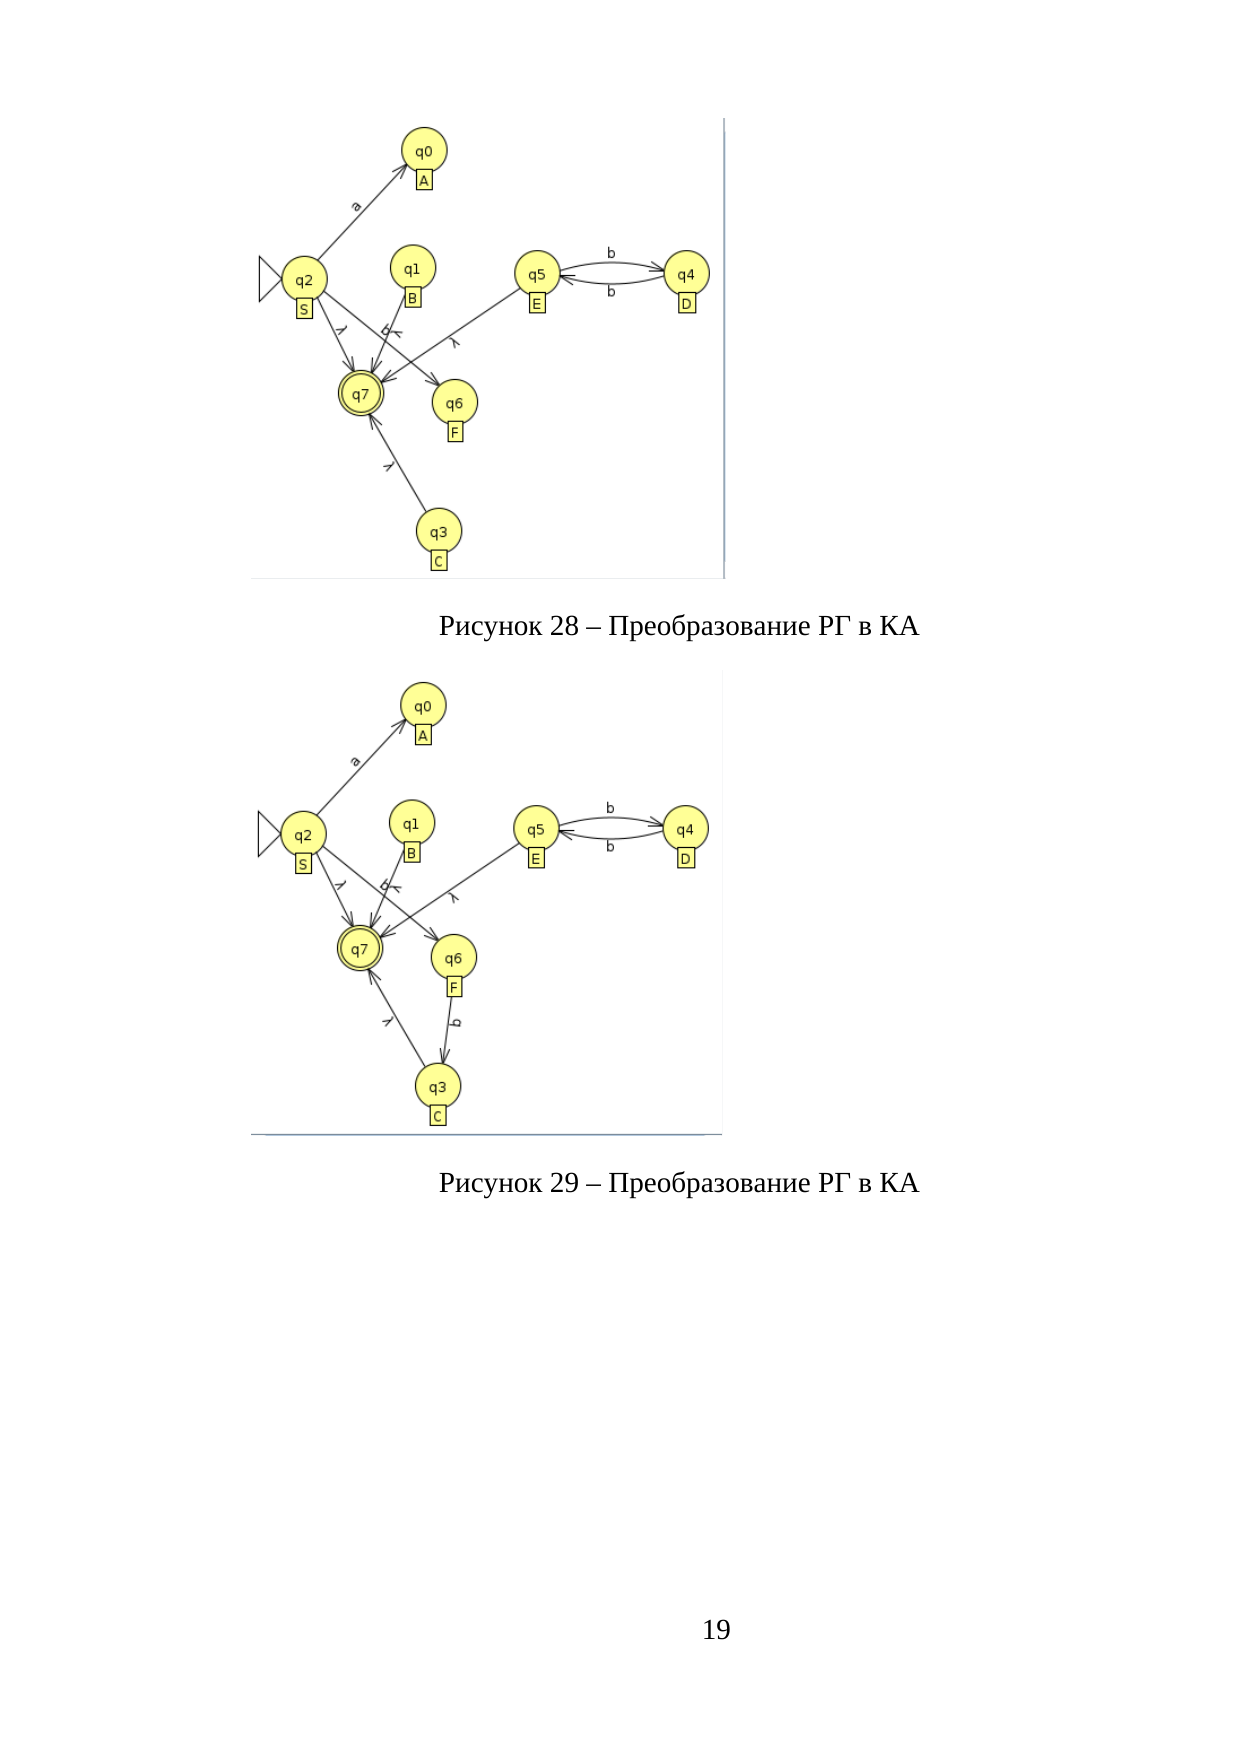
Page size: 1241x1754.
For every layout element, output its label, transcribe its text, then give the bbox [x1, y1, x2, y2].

picture [251, 118, 726, 579]
picture [251, 670, 723, 1136]
text Рисунок 28 – Преобразование РГ в КА [177, 608, 1181, 641]
text Рисунок 29 – Преобразование РГ в КА [177, 1165, 1181, 1198]
